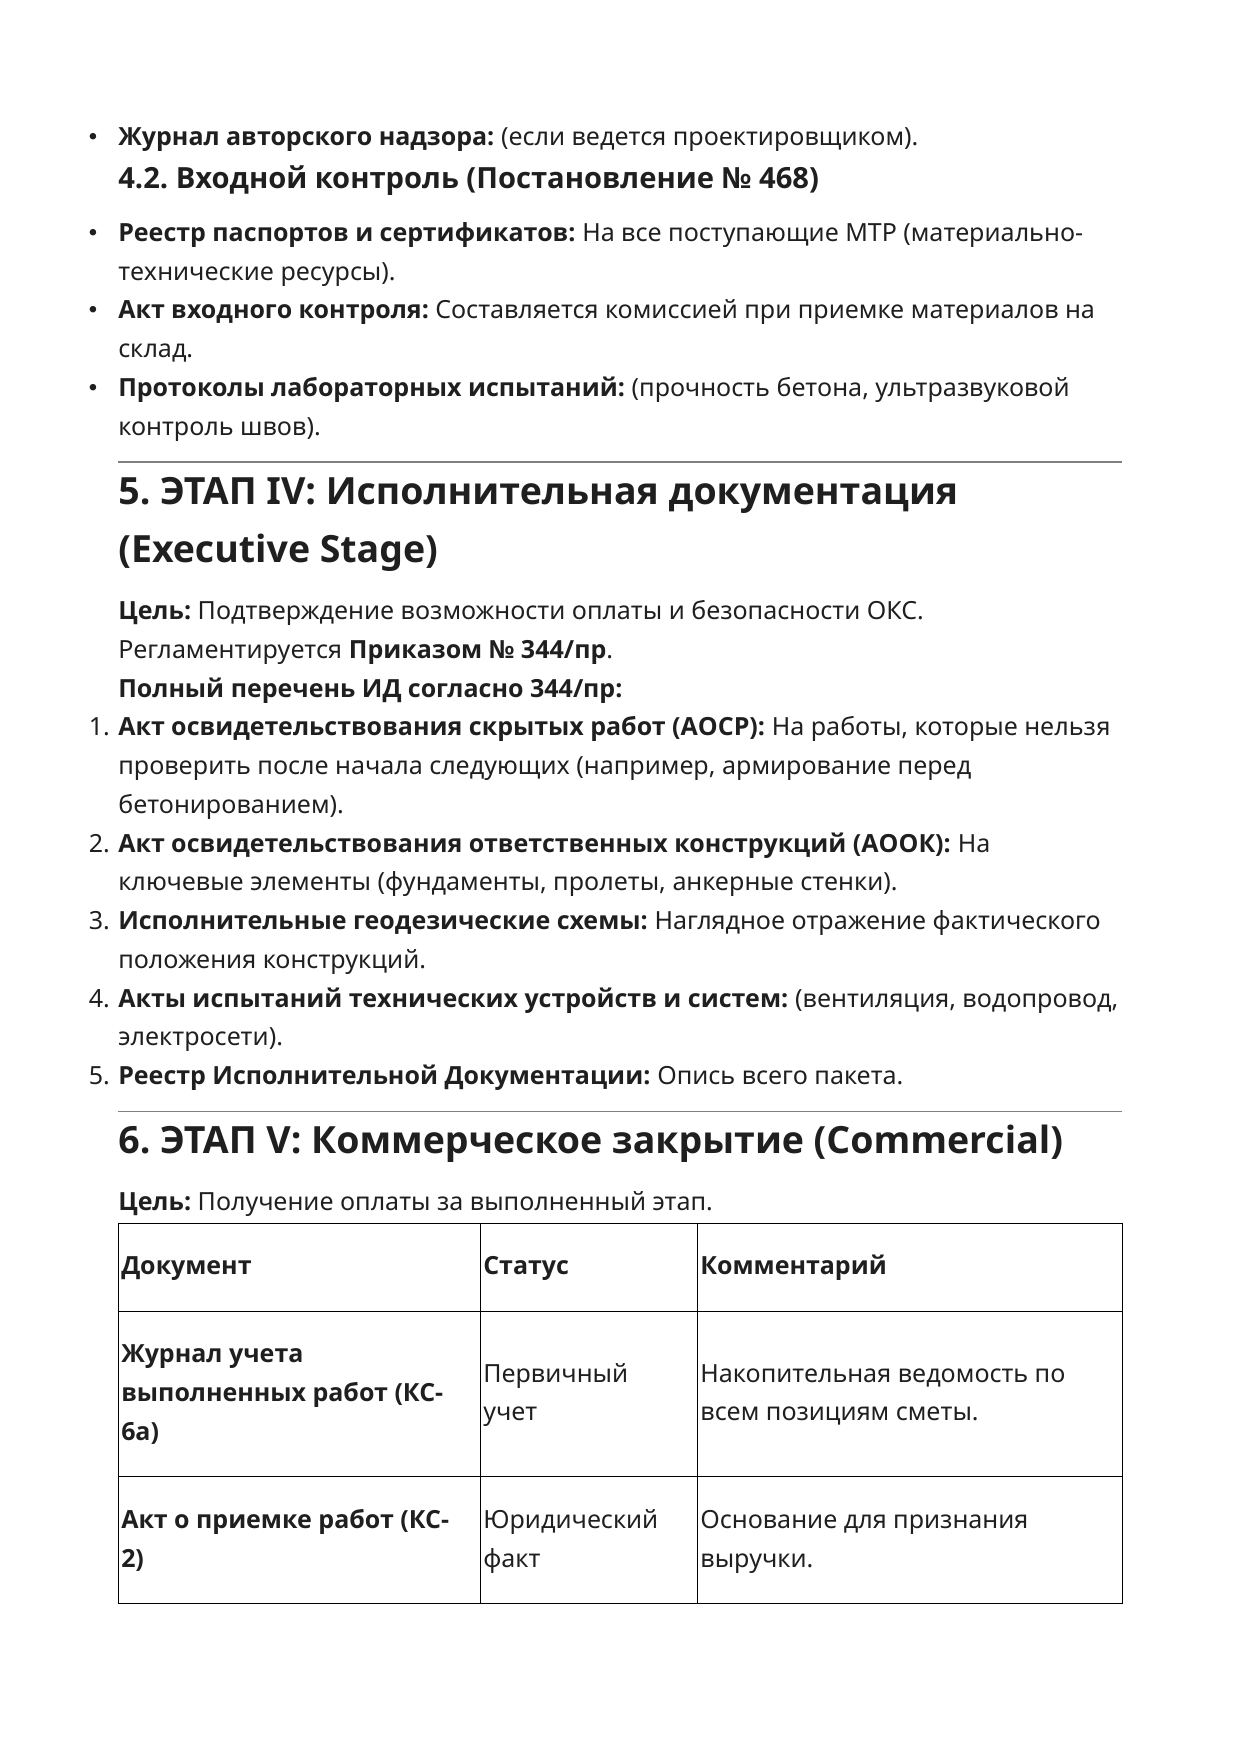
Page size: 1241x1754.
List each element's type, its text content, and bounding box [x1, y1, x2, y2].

table_header Статус [481, 1224, 697, 1311]
table_cell Акт о приемке работ (КС-2) [119, 1477, 480, 1603]
table_header Комментарий [698, 1224, 1122, 1311]
table_cell Юридический факт [481, 1477, 697, 1603]
table_header Документ [119, 1224, 480, 1311]
table_cell Первичный учет [481, 1312, 697, 1476]
text Цель: Подтверждение возможности оплаты и безопасности ОКС. Регламентируется Приказом № 344/пр. [118, 593, 1122, 666]
subtitle 6. ЭТАП V: Коммерческое закрытие (Commercial) [118, 1113, 1122, 1164]
list Акты испытаний технических устройств и систем: (вентиляция, водопровод, электросети). [118, 980, 1122, 1053]
list Акт освидетельствования ответственных конструкций (АООК): На ключевые элементы (фундаменты, пролеты, анкерные стенки). [118, 825, 1122, 898]
subtitle 5. ЭТАП IV: Исполнительная документация (Executive Stage) [118, 464, 1122, 573]
list Реестр паспортов и сертификатов: На все поступающие МТР (материально-технические ресурсы). [118, 214, 1122, 287]
table_cell Журнал учета выполненных работ (КС-6а) [119, 1312, 480, 1476]
list Акт освидетельствования скрытых работ (АОСР): На работы, которые нельзя проверить после начала следующих (например, армирование перед бетонированием). [118, 709, 1122, 821]
table_cell Основание для признания выручки. [698, 1477, 1122, 1603]
list Реестр Исполнительной Документации: Опись всего пакета. [118, 1058, 1122, 1092]
subtitle 4.2. Входной контроль (Постановление № 468) [118, 157, 1122, 197]
list Исполнительные геодезические схемы: Наглядное отражение фактического положения конструкций. [118, 903, 1122, 976]
list Акт входного контроля: Составляется комиссией при приемке материалов на склад. [118, 292, 1122, 365]
text Полный перечень ИД согласно 344/пр: [118, 670, 1122, 704]
text Цель: Получение оплаты за выполненный этап. [118, 1184, 1122, 1218]
list Протоколы лабораторных испытаний: (прочность бетона, ультразвуковой контроль швов). [118, 369, 1122, 442]
table_cell Накопительная ведомость по всем позициям сметы. [698, 1312, 1122, 1476]
list Журнал авторского надзора: (если ведется проектировщиком). [118, 118, 1122, 152]
